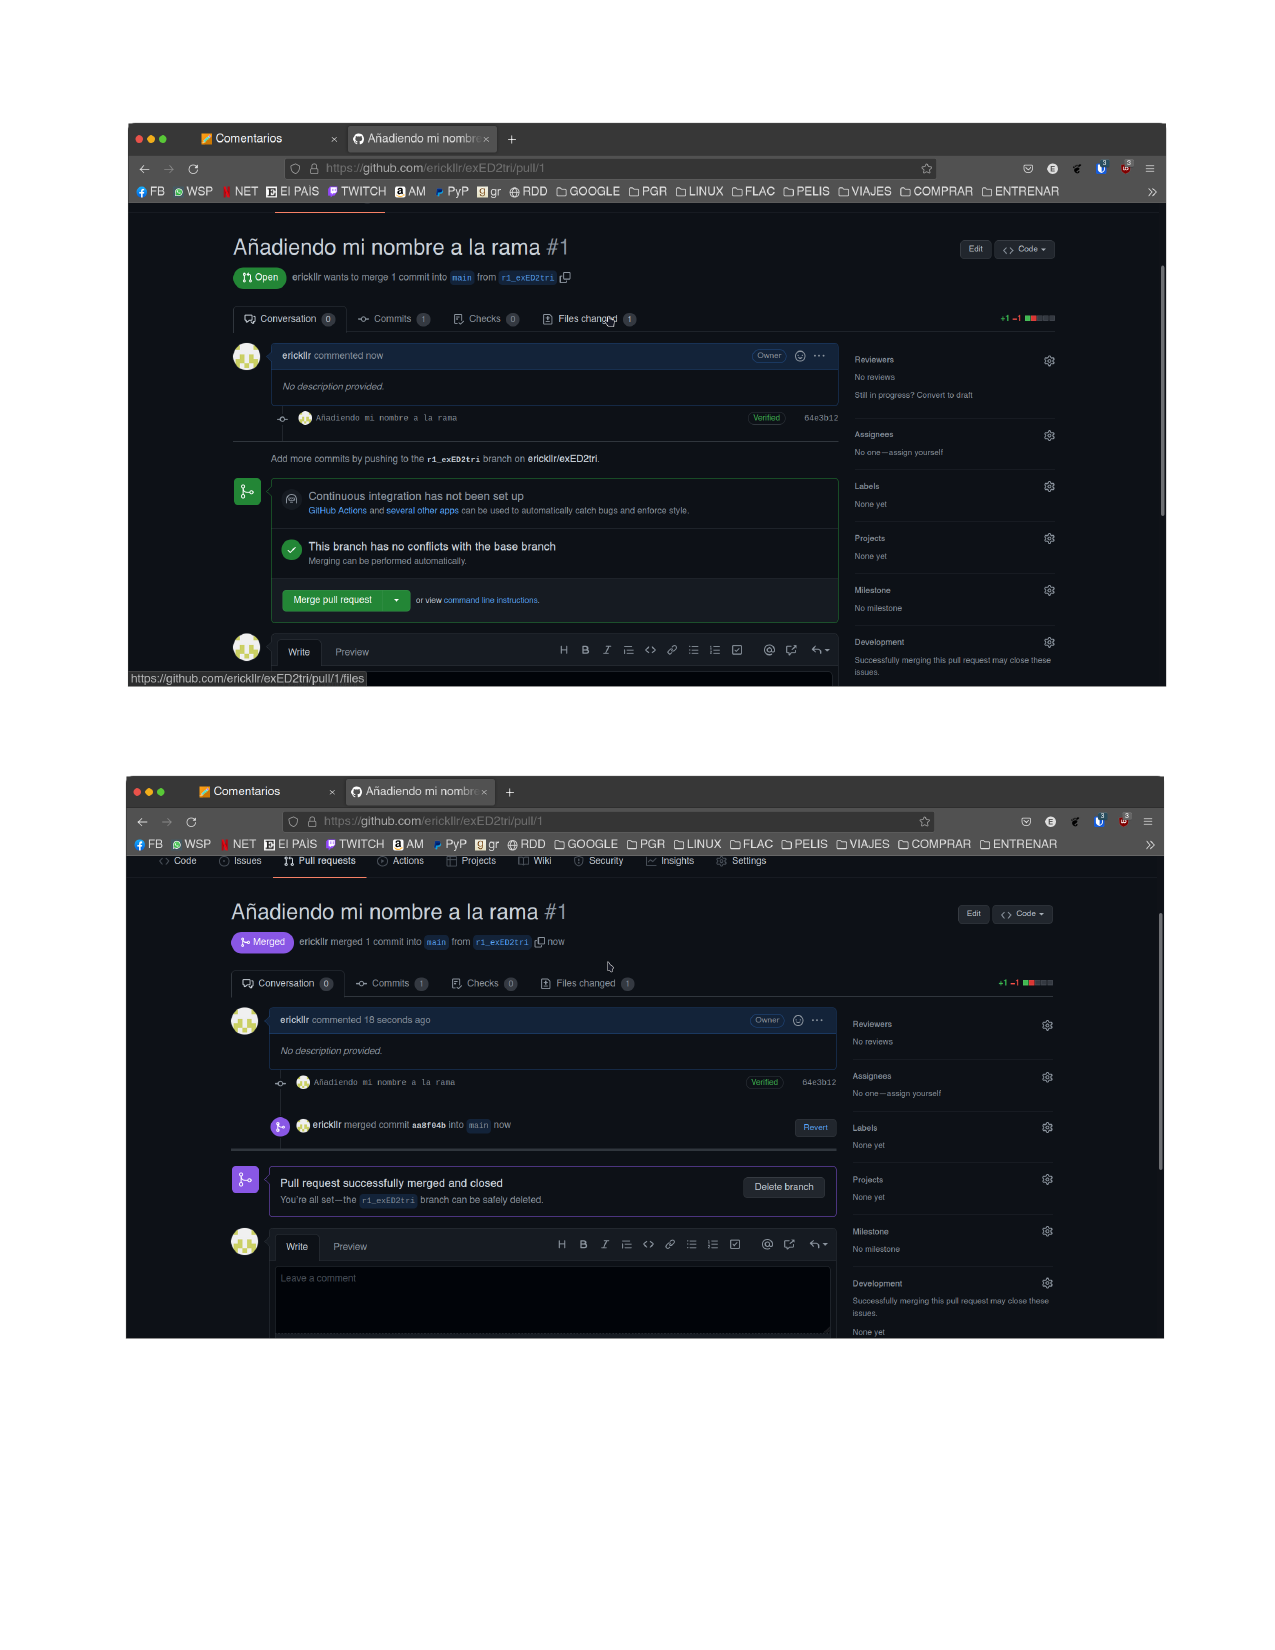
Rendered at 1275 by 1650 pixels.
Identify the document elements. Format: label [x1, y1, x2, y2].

picture [125, 775, 1165, 1339]
picture [127, 122, 1167, 687]
